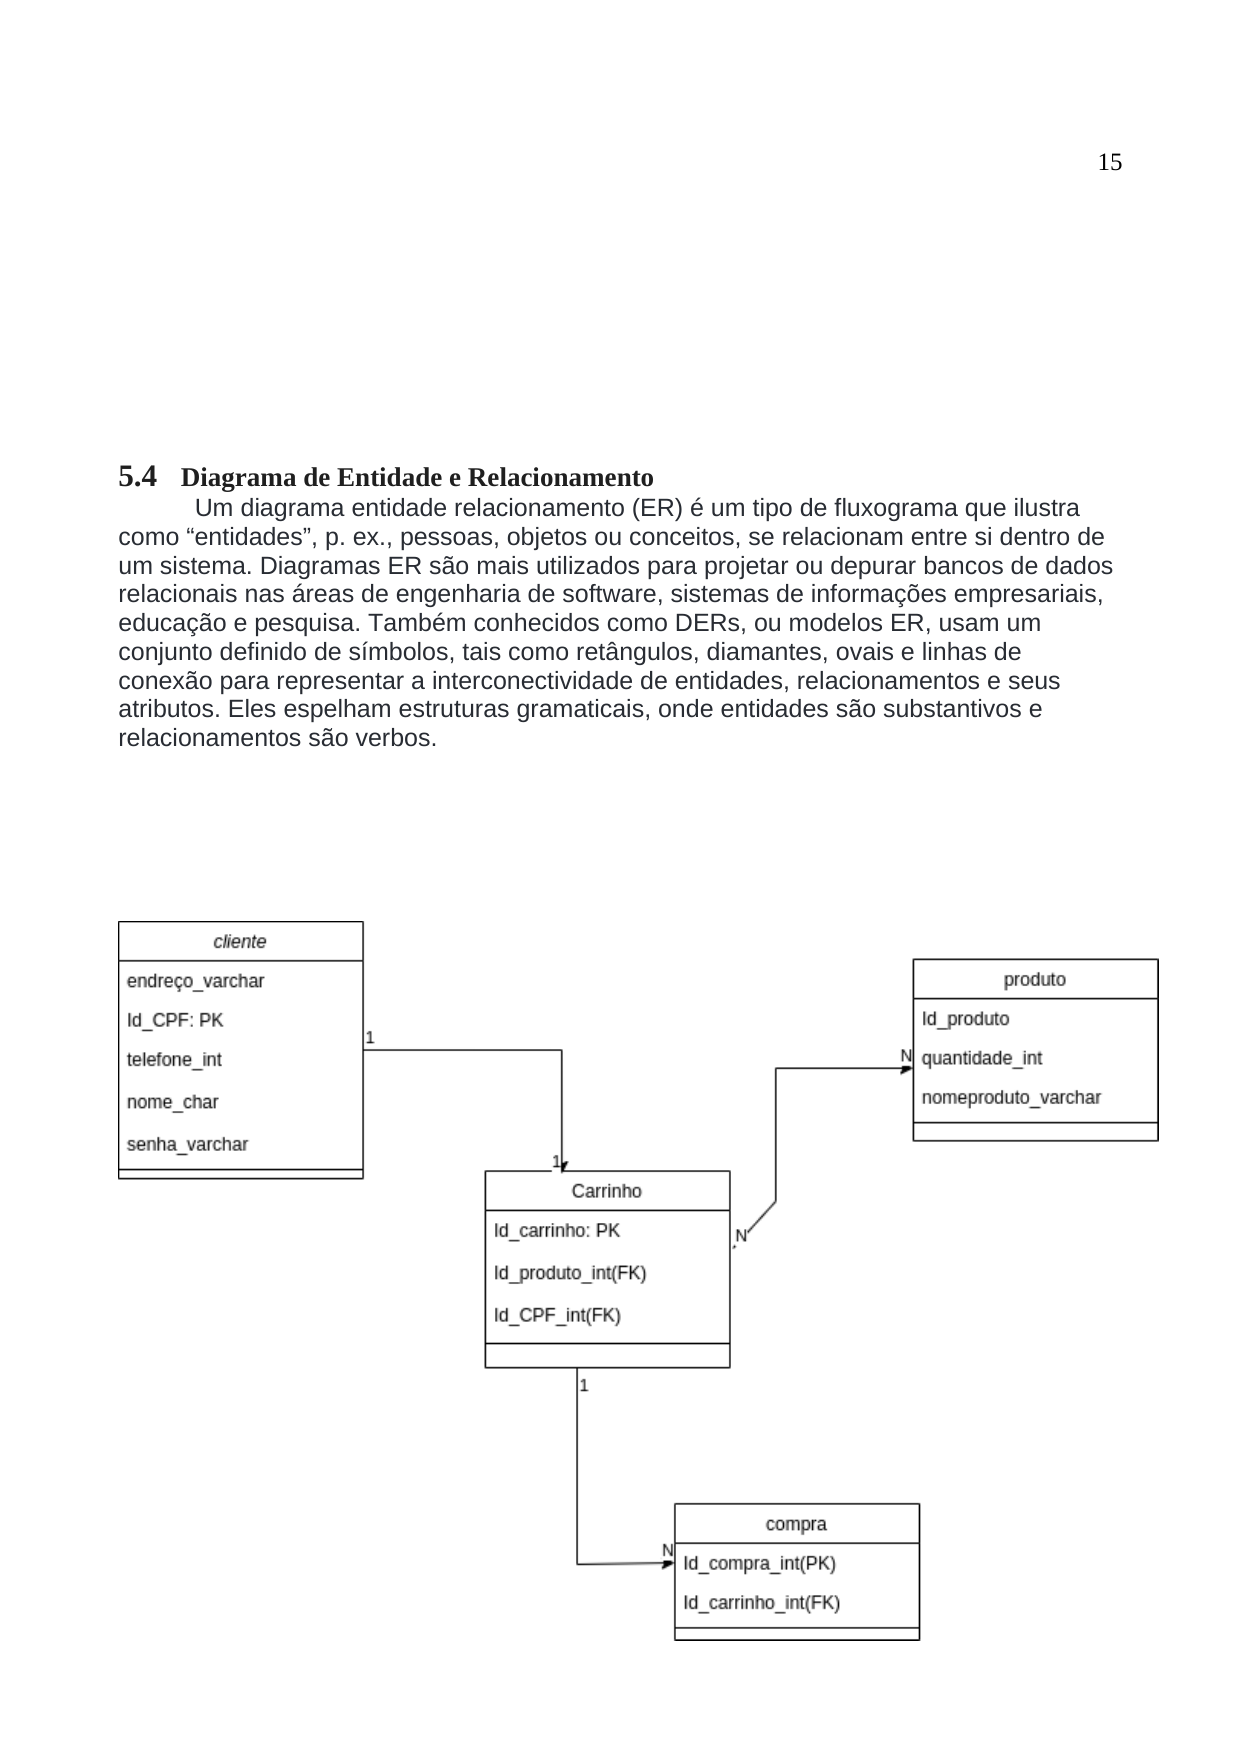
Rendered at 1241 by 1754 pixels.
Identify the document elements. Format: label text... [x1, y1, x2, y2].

text 5.4 Diagrama de Entidade e Relacionamento [118, 457, 1122, 493]
picture [118, 921, 1159, 1641]
text Um diagrama entidade relacionamento (ER) é um tipo de fluxograma que ilustra como “entidades”, p. ex., pessoas, objetos ou conceitos, se relacionam entre si dentro de um sistema. Diagramas ER são mais utilizados para projetar ou depurar bancos de dados relacionais nas áreas de engenharia de software, sistemas de informações empresariais, educação e pesquisa. Também conhecidos como DERs, ou modelos ER, usam um conjunto definido de símbolos, tais como retângulos, diamantes, ovais e linhas de conexão para representar a interconectividade de entidades, relacionamentos e seus atributos. Eles espelham estruturas gramaticais, onde entidades são substantivos e relacionamentos são verbos. [118, 493, 1122, 752]
